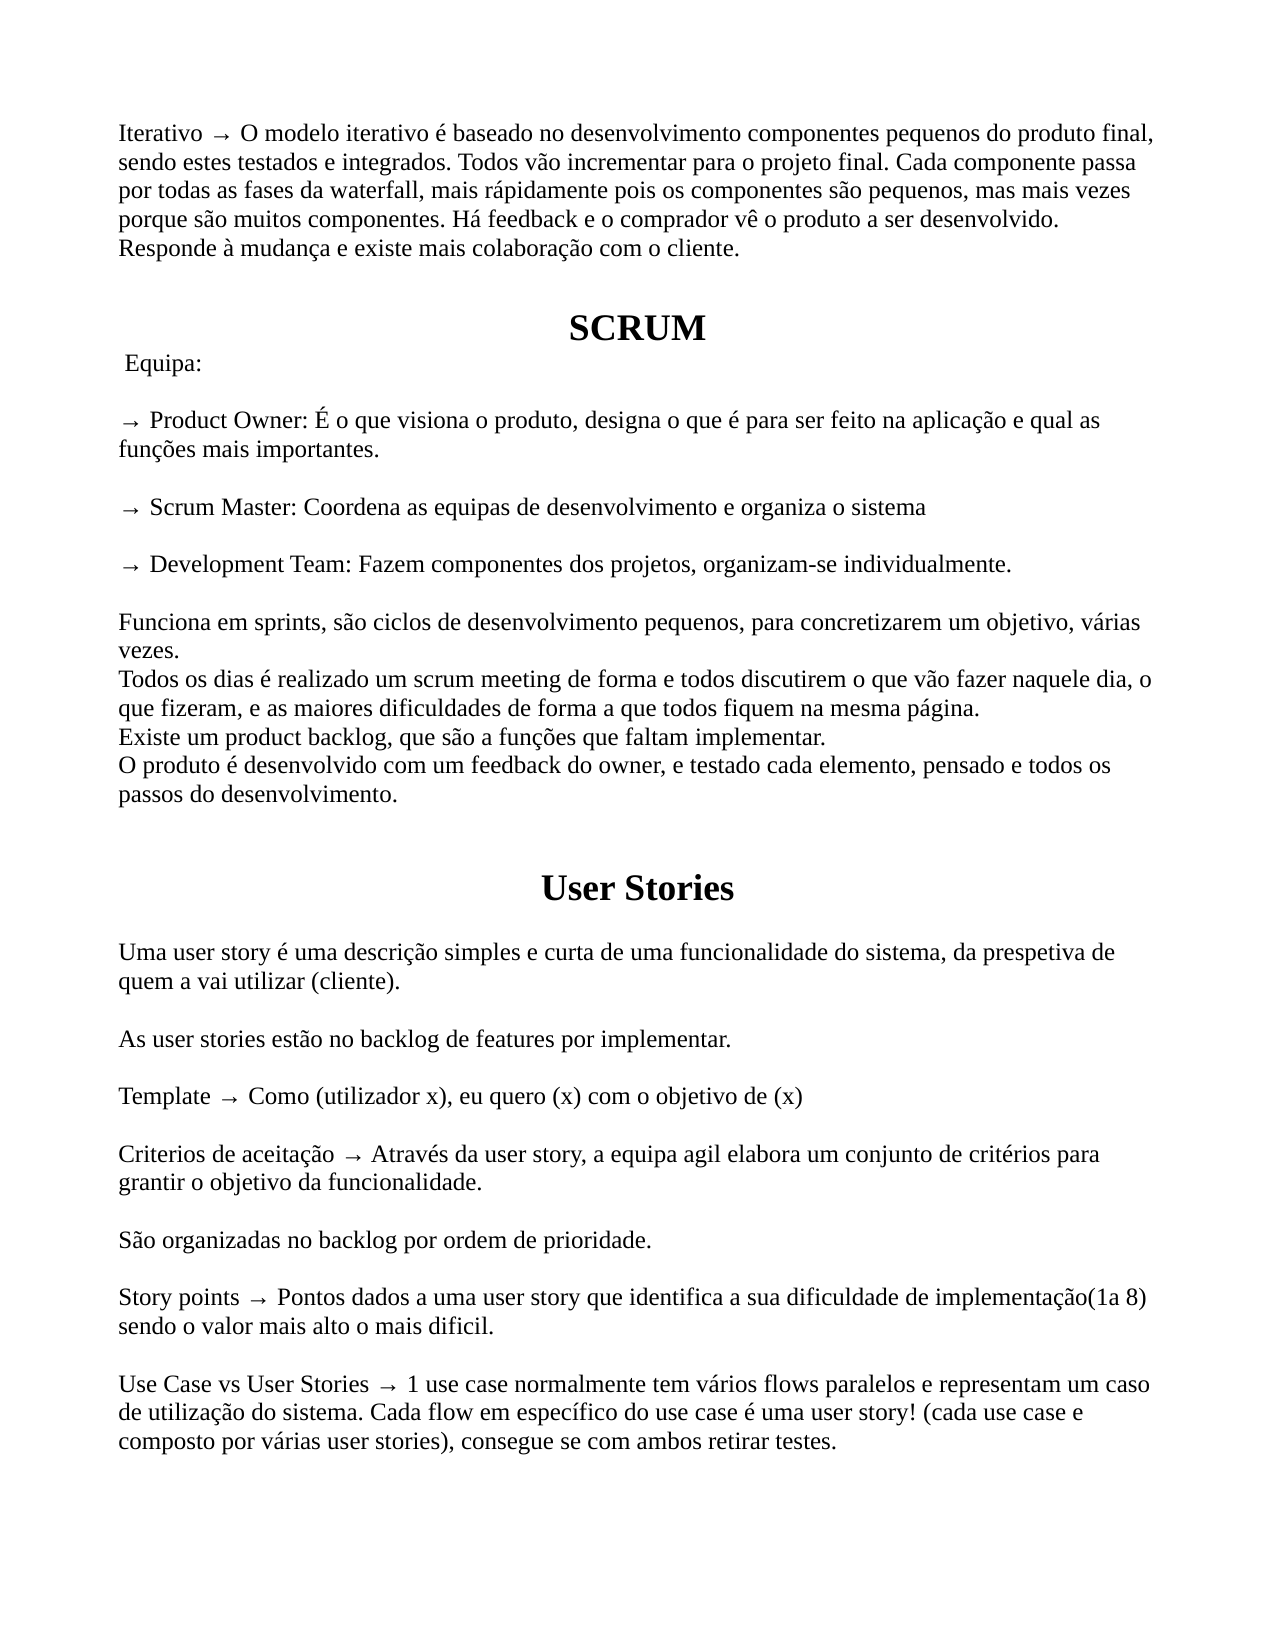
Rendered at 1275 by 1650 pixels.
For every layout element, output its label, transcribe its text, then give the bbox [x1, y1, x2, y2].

text User Stories [118, 866, 1157, 909]
text Todos os dias é realizado um scrum meeting de forma e todos discutirem o que vão fazer naquele dia, o que fizeram, e as maiores dificuldades de forma a que todos fiquem na mesma página. [118, 664, 1157, 722]
text Template → Como (utilizador x), eu quero (x) com o objetivo de (x) [118, 1081, 1157, 1110]
text → Development Team: Fazem componentes dos projetos, organizam-se individualmente. [118, 549, 1157, 578]
text O produto é desenvolvido com um feedback do owner, e testado cada elemento, pensado e todos os passos do desenvolvimento. [118, 751, 1157, 808]
text As user stories estão no backlog de features por implementar. [118, 1024, 1157, 1052]
text Use Case vs User Stories → 1 use case normalmente tem vários flows paralelos e representam um caso de utilização do sistema. Cada flow em específico do use case é uma user story! (cada use case e composto por várias user stories), consegue se com ambos retirar testes. [118, 1369, 1157, 1455]
text Funciona em sprints, são ciclos de desenvolvimento pequenos, para concretizarem um objetivo, várias vezes. [118, 607, 1157, 664]
text Story points → Pontos dados a uma user story que identifica a sua dificuldade de implementação(1a 8) sendo o valor mais alto o mais dificil. [118, 1282, 1157, 1340]
text Equipa: [118, 348, 1157, 377]
text Responde à mudança e existe mais colaboração com o cliente. [118, 233, 1157, 262]
text SCRUM [118, 305, 1157, 348]
text Uma user story é uma descrição simples e curta de uma funcionalidade do sistema, da prespetiva de quem a vai utilizar (cliente). [118, 937, 1157, 995]
text → Scrum Master: Coordena as equipas de desenvolvimento e organiza o sistema [118, 492, 1157, 521]
text São organizadas no backlog por ordem de prioridade. [118, 1225, 1157, 1254]
text Iterativo → O modelo iterativo é baseado no desenvolvimento componentes pequenos do produto final, sendo estes testados e integrados. Todos vão incrementar para o projeto final. Cada componente passa por todas as fases da waterfall, mais rápidamente pois os componentes são pequenos, mas mais vezes porque são muitos componentes. Há feedback e o comprador vê o produto a ser desenvolvido. [118, 118, 1157, 233]
text Criterios de aceitação → Através da user story, a equipa agil elabora um conjunto de critérios para grantir o objetivo da funcionalidade. [118, 1139, 1157, 1196]
text → Product Owner: É o que visiona o produto, designa o que é para ser feito na aplicação e qual as funções mais importantes. [118, 406, 1157, 463]
text Existe um product backlog, que são a funções que faltam implementar. [118, 722, 1157, 751]
